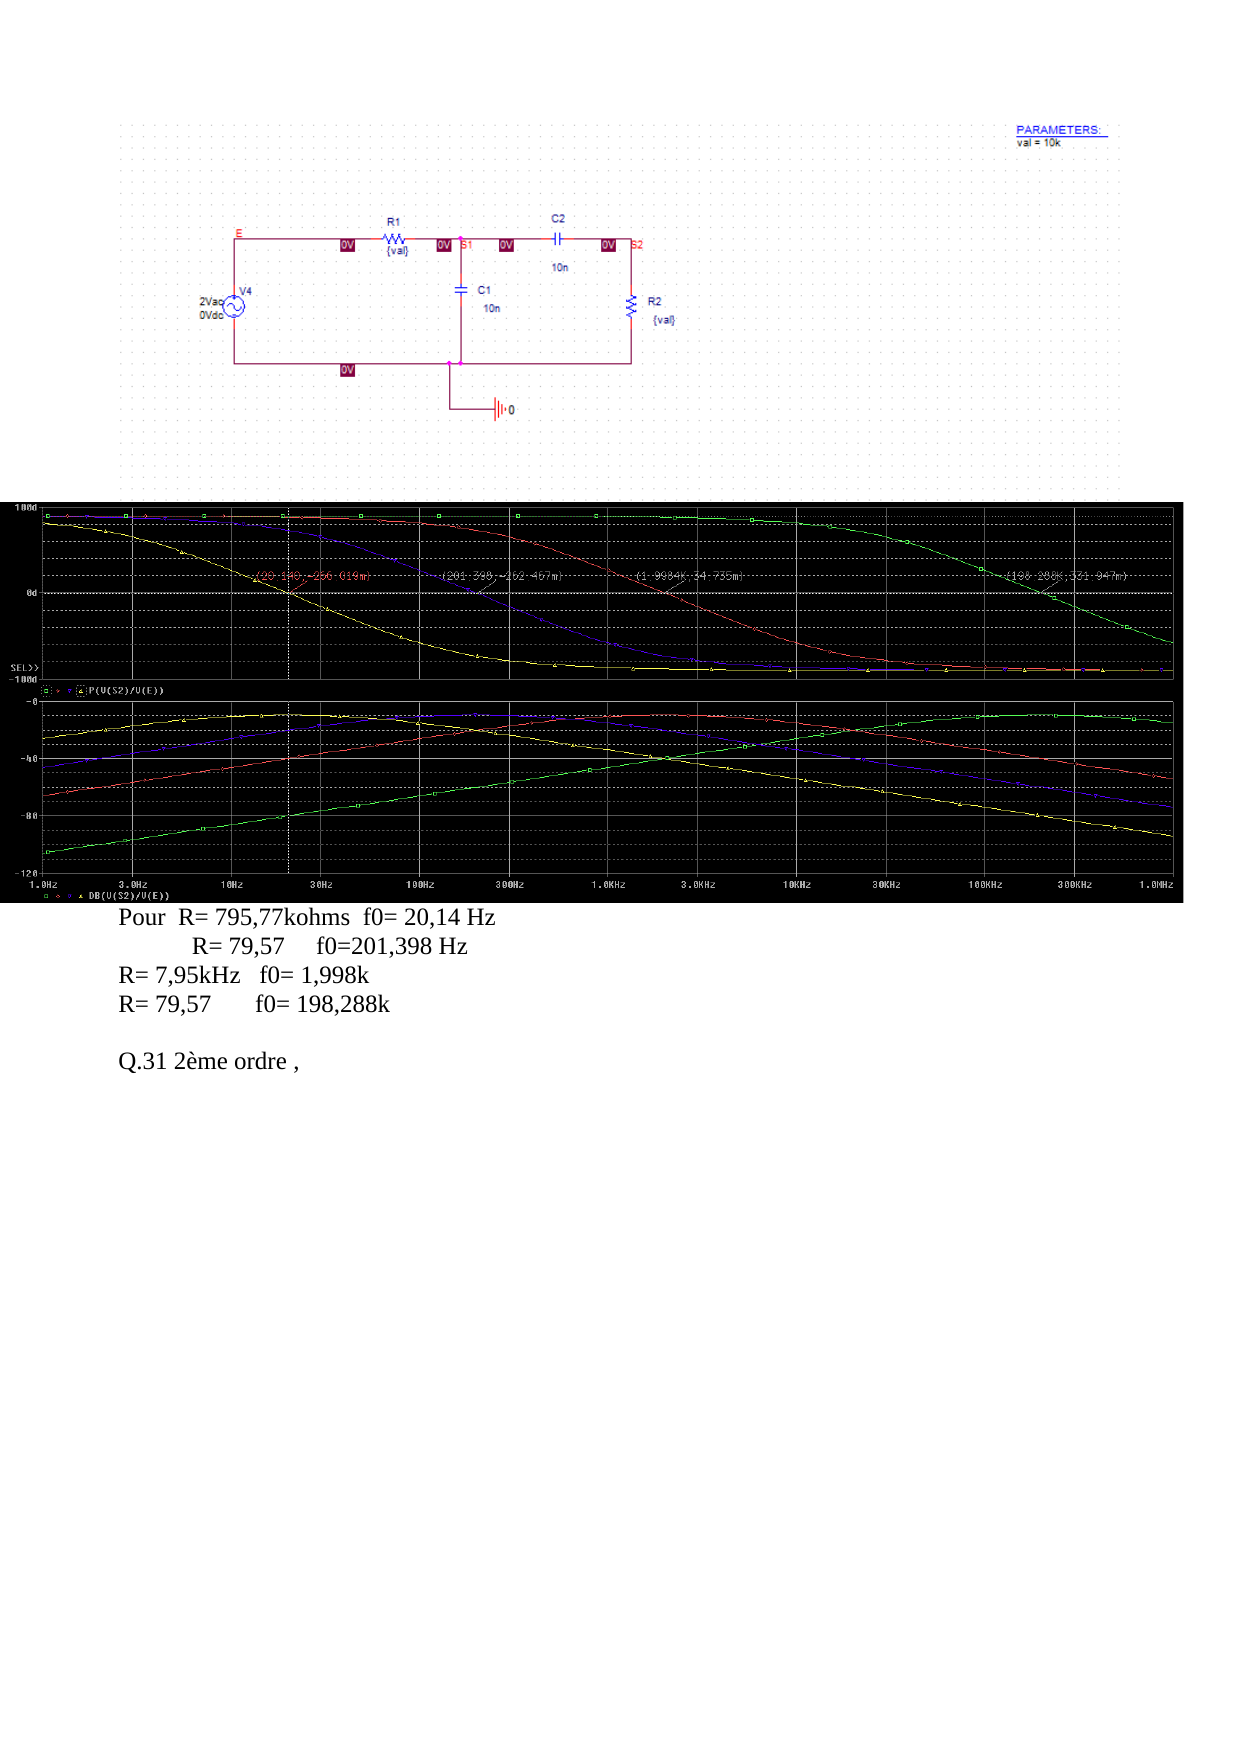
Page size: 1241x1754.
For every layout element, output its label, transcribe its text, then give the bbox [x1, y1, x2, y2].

picture [0, 118, 1184, 903]
text Q.31 2ème ordre , [118, 1046, 1122, 1075]
text R= 79,57 f0= 198,288k [118, 989, 1122, 1017]
text Pour R= 795,77kohms f0= 20,14 Hz [118, 903, 1122, 931]
text R= 79,57 f0=201,398 Hz [118, 931, 1122, 960]
text R= 7,95kHz f0= 1,998k [118, 960, 1122, 989]
